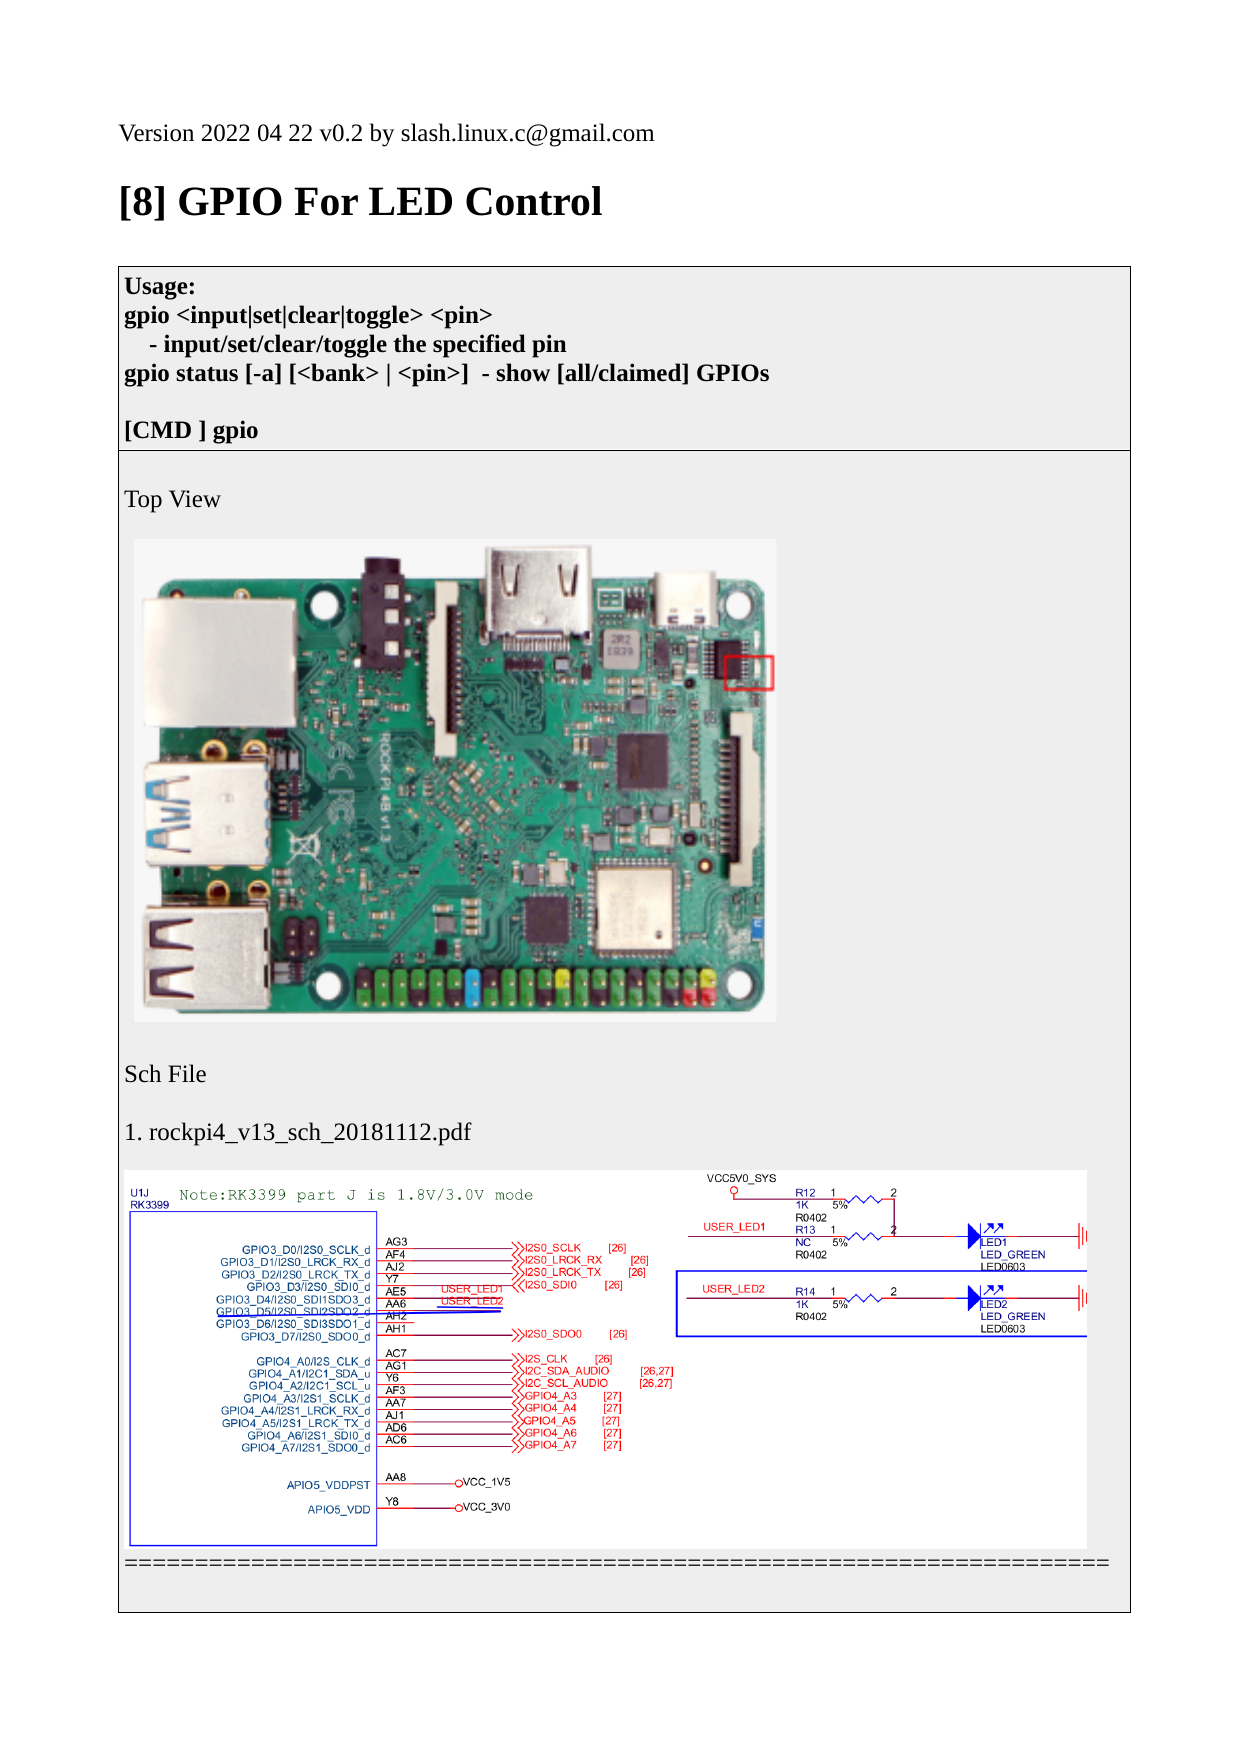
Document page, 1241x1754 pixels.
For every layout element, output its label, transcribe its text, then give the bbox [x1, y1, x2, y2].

subtitle [8] GPIO For LED Control [118, 176, 1122, 224]
picture [134, 539, 777, 1022]
table_cell Top View Sch File 1. rockpi4_v13_sch_20181112.pdf ====================================================================== [119, 451, 1130, 1612]
picture [123, 1170, 1087, 1549]
table_header Usage: gpio <input|set|clear|toggle> <pin> - input/set/clear/toggle the specified pin gpio status [-a] [<bank> | <pin>] - show [all/claimed] GPIOs [CMD ] gpio [119, 267, 1130, 449]
